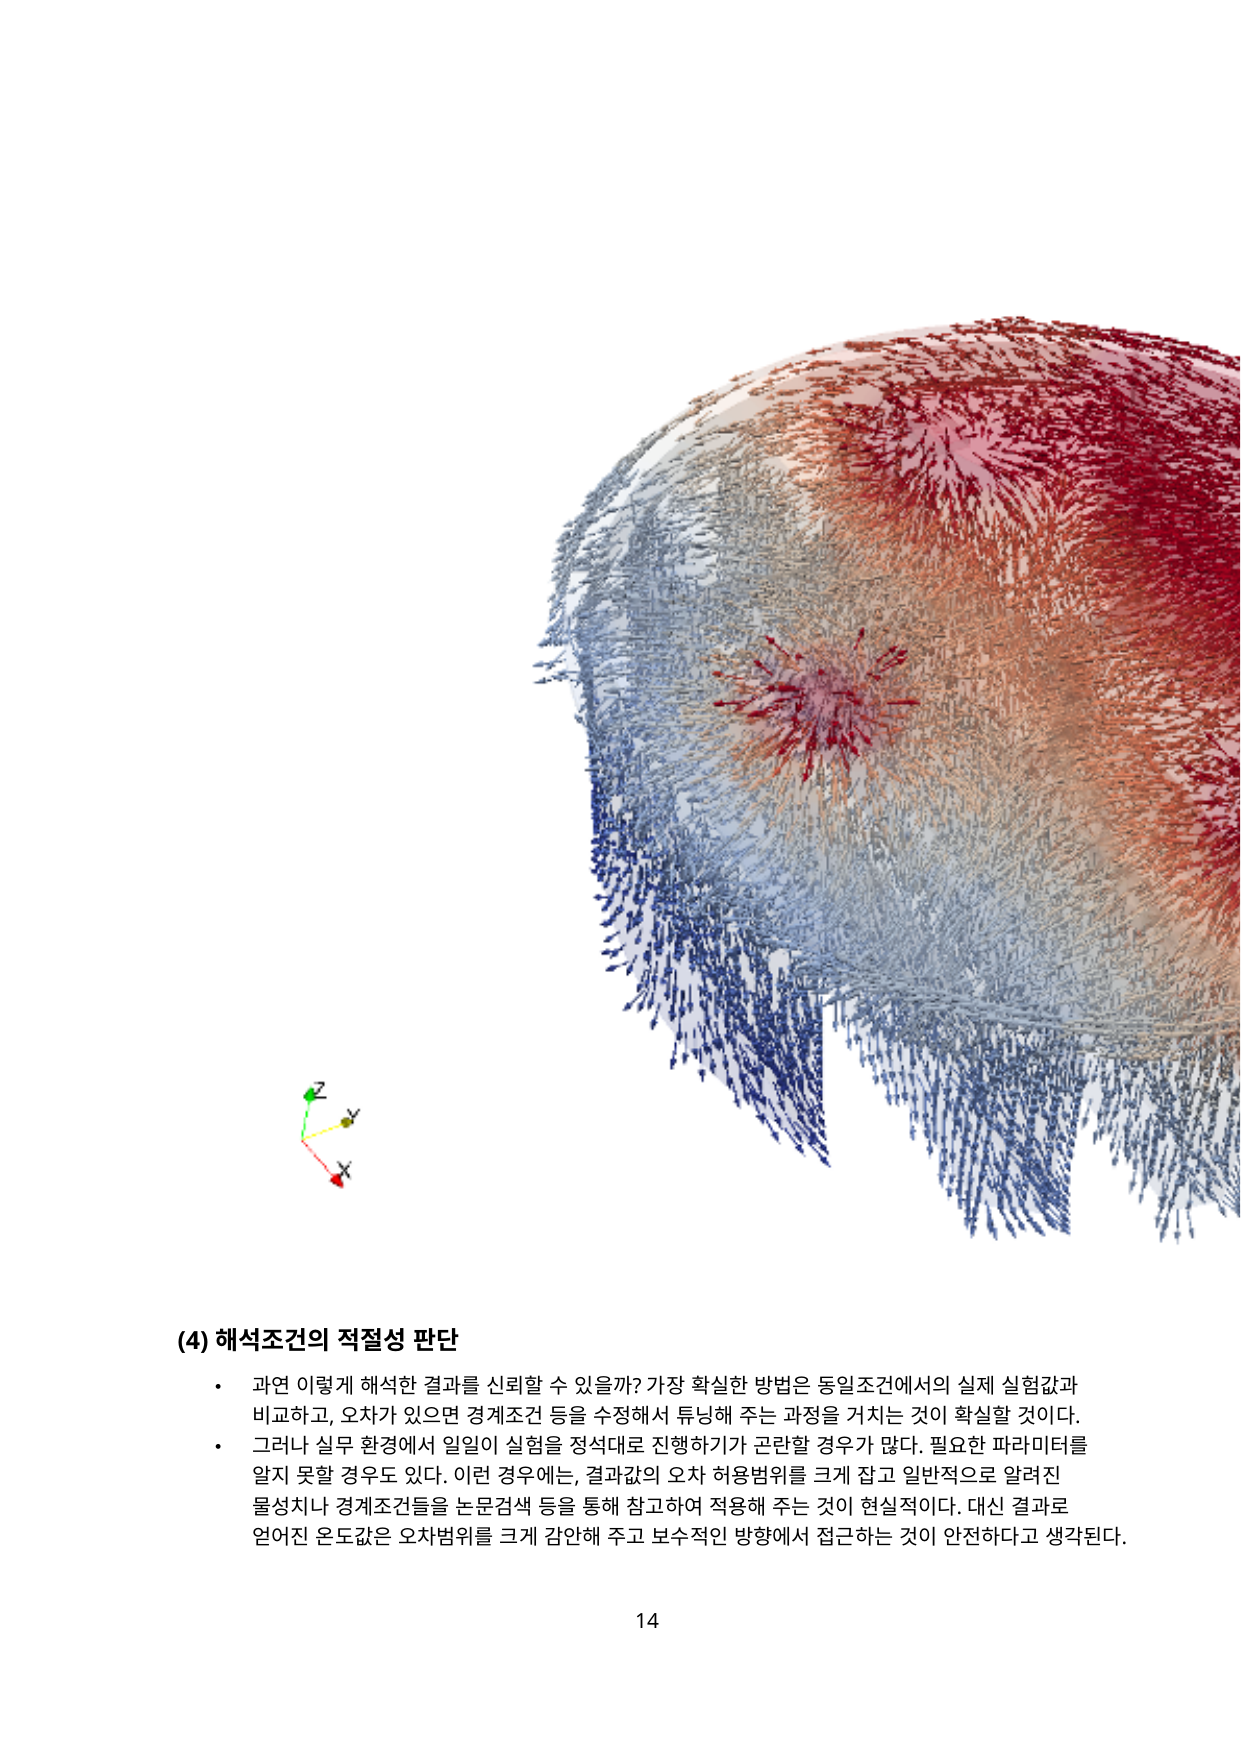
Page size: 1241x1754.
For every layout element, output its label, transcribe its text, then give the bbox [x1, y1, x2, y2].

list 과연 이렇게 해석한 결과를 신뢰할 수 있을까? 가장 확실한 방법은 동일조건에서의 실제 실험값과 비교하고, 오차가 있으면 경계조건 등을 수정해서 튜닝해 주는 과정을 거치는 것이 확실할 것이다. [215, 1369, 1122, 1429]
picture [177, 265, 1241, 1266]
list 그러나 실무 환경에서 일일이 실험을 정석대로 진행하기가 곤란할 경우가 많다. 필요한 파라미터를 알지 못할 경우도 있다. 이런 경우에는, 결과값의 오차 허용범위를 크게 잡고 일반적으로 알려진 물성치나 경계조건들을 논문검색 등을 통해 참고하여 적용해 주는 것이 현실적이다. 대신 결과로 얻어진 온도값은 오차범위를 크게 감안해 주고 보수적인 방향에서 접근하는 것이 안전하다고 생각된다. [215, 1429, 1122, 1551]
subtitle (4) 해석조건의 적절성 판단 [177, 1320, 1122, 1356]
